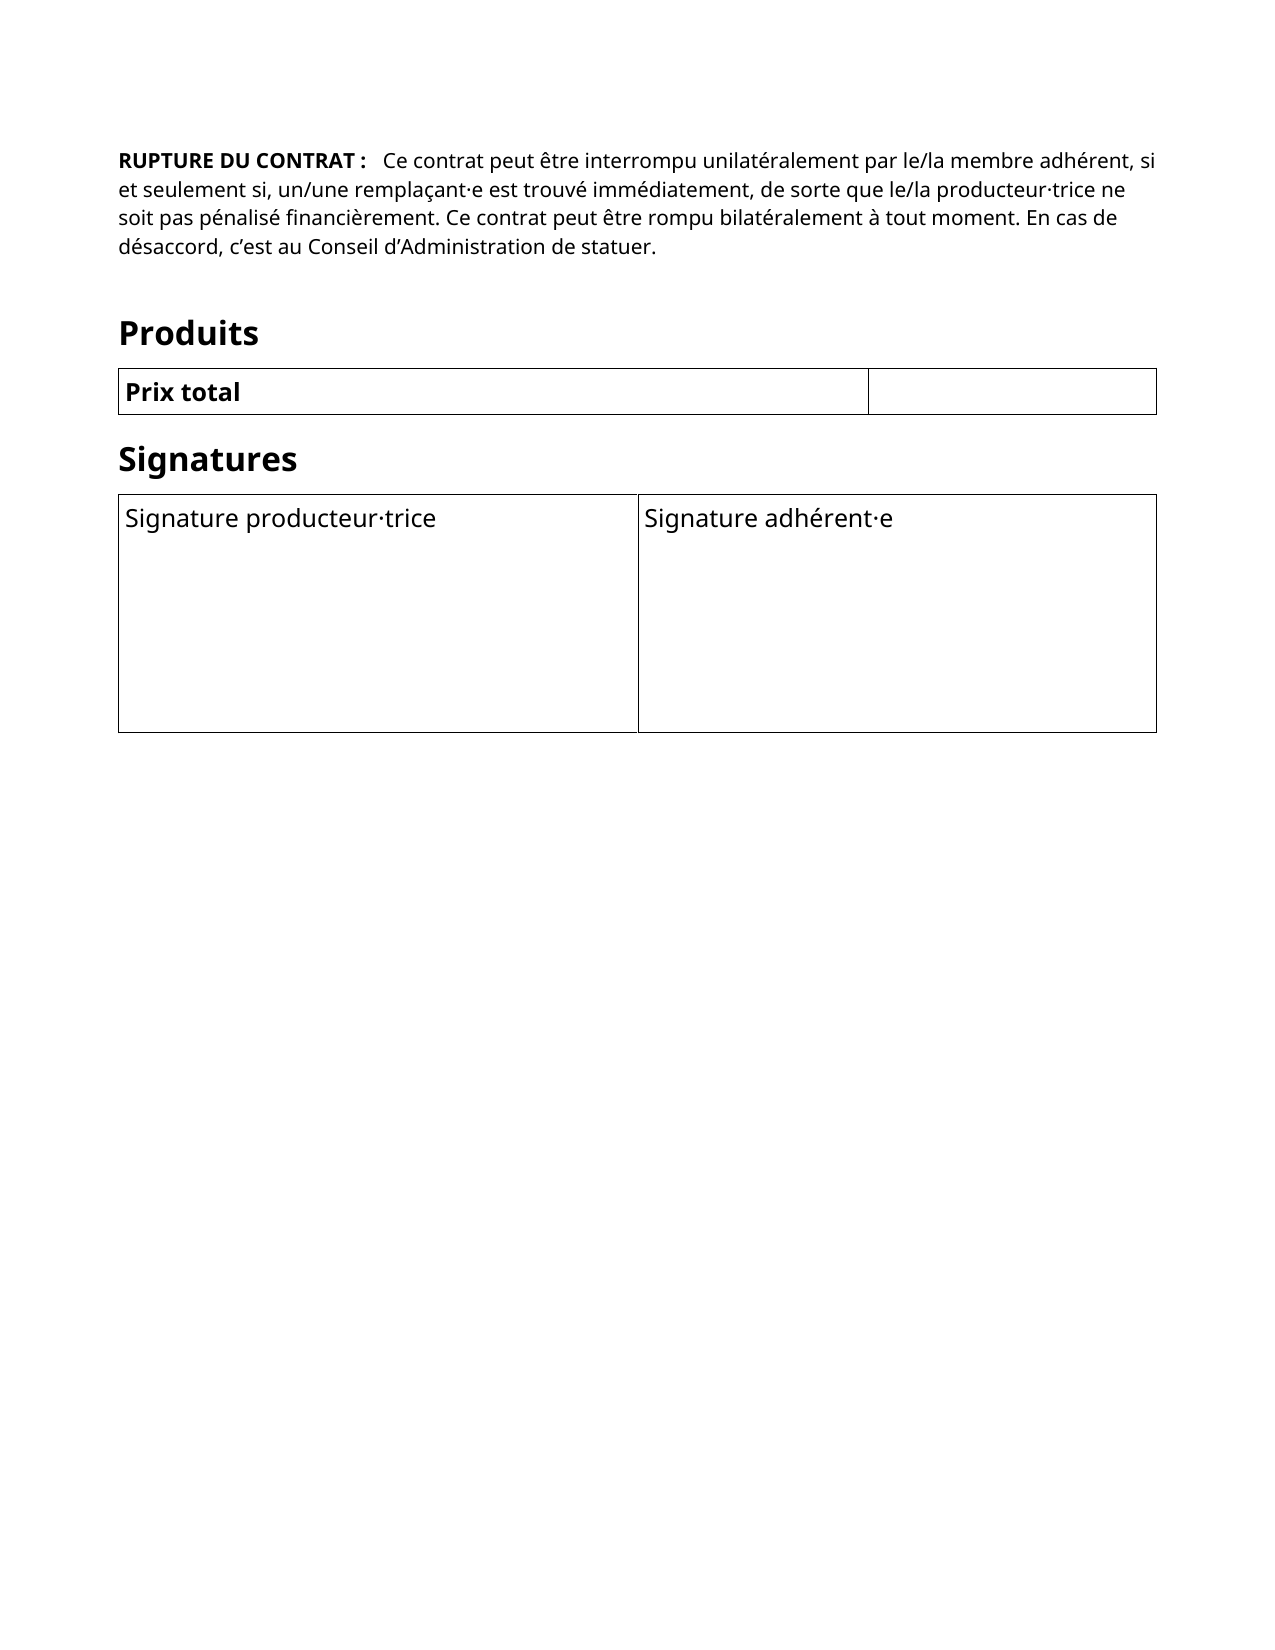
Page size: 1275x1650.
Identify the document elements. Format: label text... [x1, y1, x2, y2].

table_cell [119, 540, 637, 732]
table_header Signature producteur·trice [119, 495, 637, 540]
table_header [869, 369, 1156, 414]
text RUPTURE DU CONTRAT : Ce contrat peut être interrompu unilatéralement par le/la membre adhérent, si et seulement si, un/une remplaçant·e est trouvé immédiatement, de sorte que le/la producteur·trice ne soit pas pénalisé financièrement. Ce contrat peut être rompu bilatéralement à tout moment. En cas de désaccord, c’est au Conseil d’Administration de statuer. [118, 147, 1157, 260]
table_header Prix total [119, 369, 868, 414]
table_header Signature adhérent·e [639, 495, 1156, 540]
subtitle Produits [118, 309, 1157, 355]
table_cell [639, 540, 1156, 732]
subtitle Signatures [118, 436, 1157, 481]
